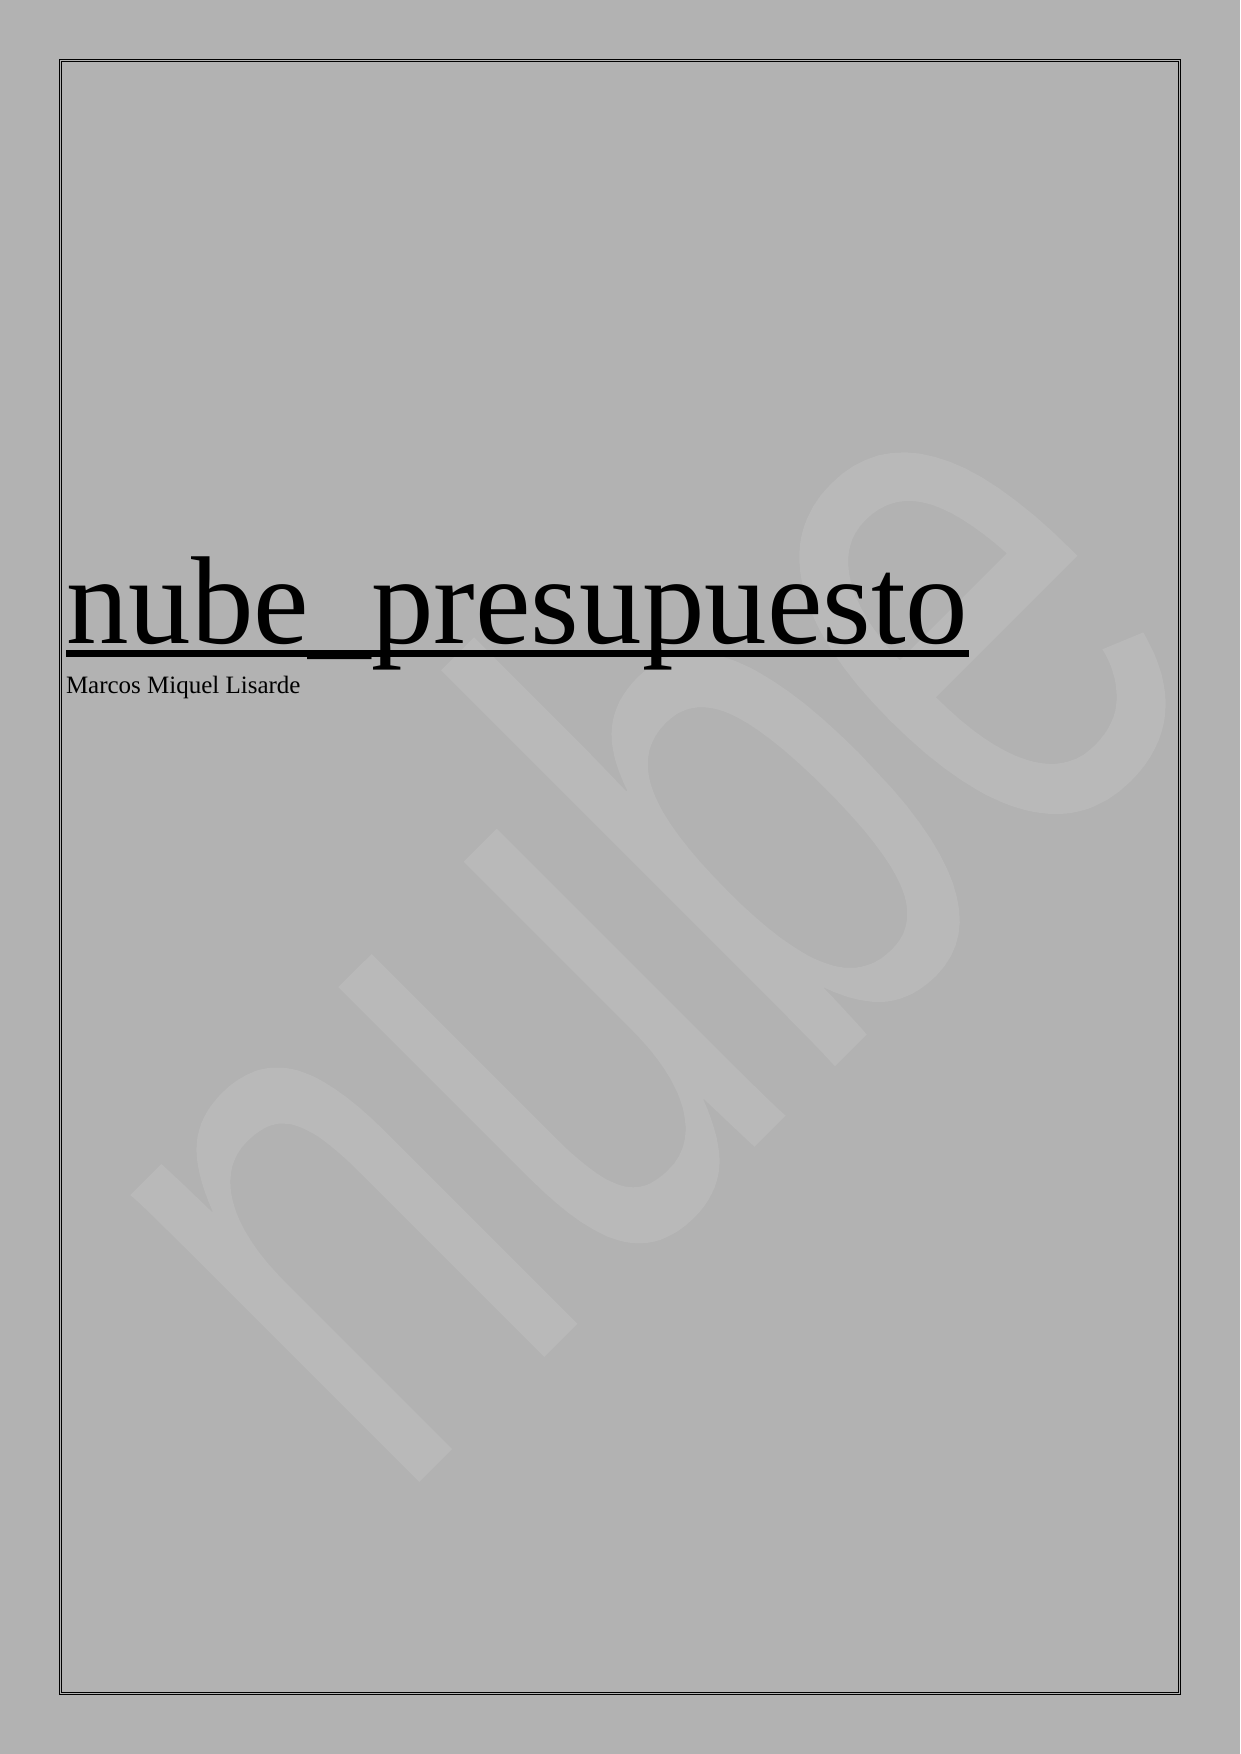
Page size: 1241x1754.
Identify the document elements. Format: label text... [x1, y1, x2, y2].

text nube_presupuesto [390, 657, 453, 670]
text nube_presupuesto [66, 526, 830, 650]
text nube_presupuesto [783, 589, 808, 609]
text nube_presupuesto [921, 589, 951, 634]
text nube_presupuesto [66, 657, 380, 670]
text nube_presupuesto [661, 591, 689, 639]
text nube_presupuesto [965, 526, 1174, 670]
text nube_presupuesto [495, 657, 651, 670]
text nube_presupuesto [849, 526, 1006, 650]
text Marcos Miquel Lisarde [66, 670, 468, 699]
text nube_presupuesto [727, 657, 844, 670]
text [508, 670, 644, 699]
text [757, 670, 868, 699]
text nube_presupuesto [390, 591, 418, 639]
text [937, 670, 1116, 699]
